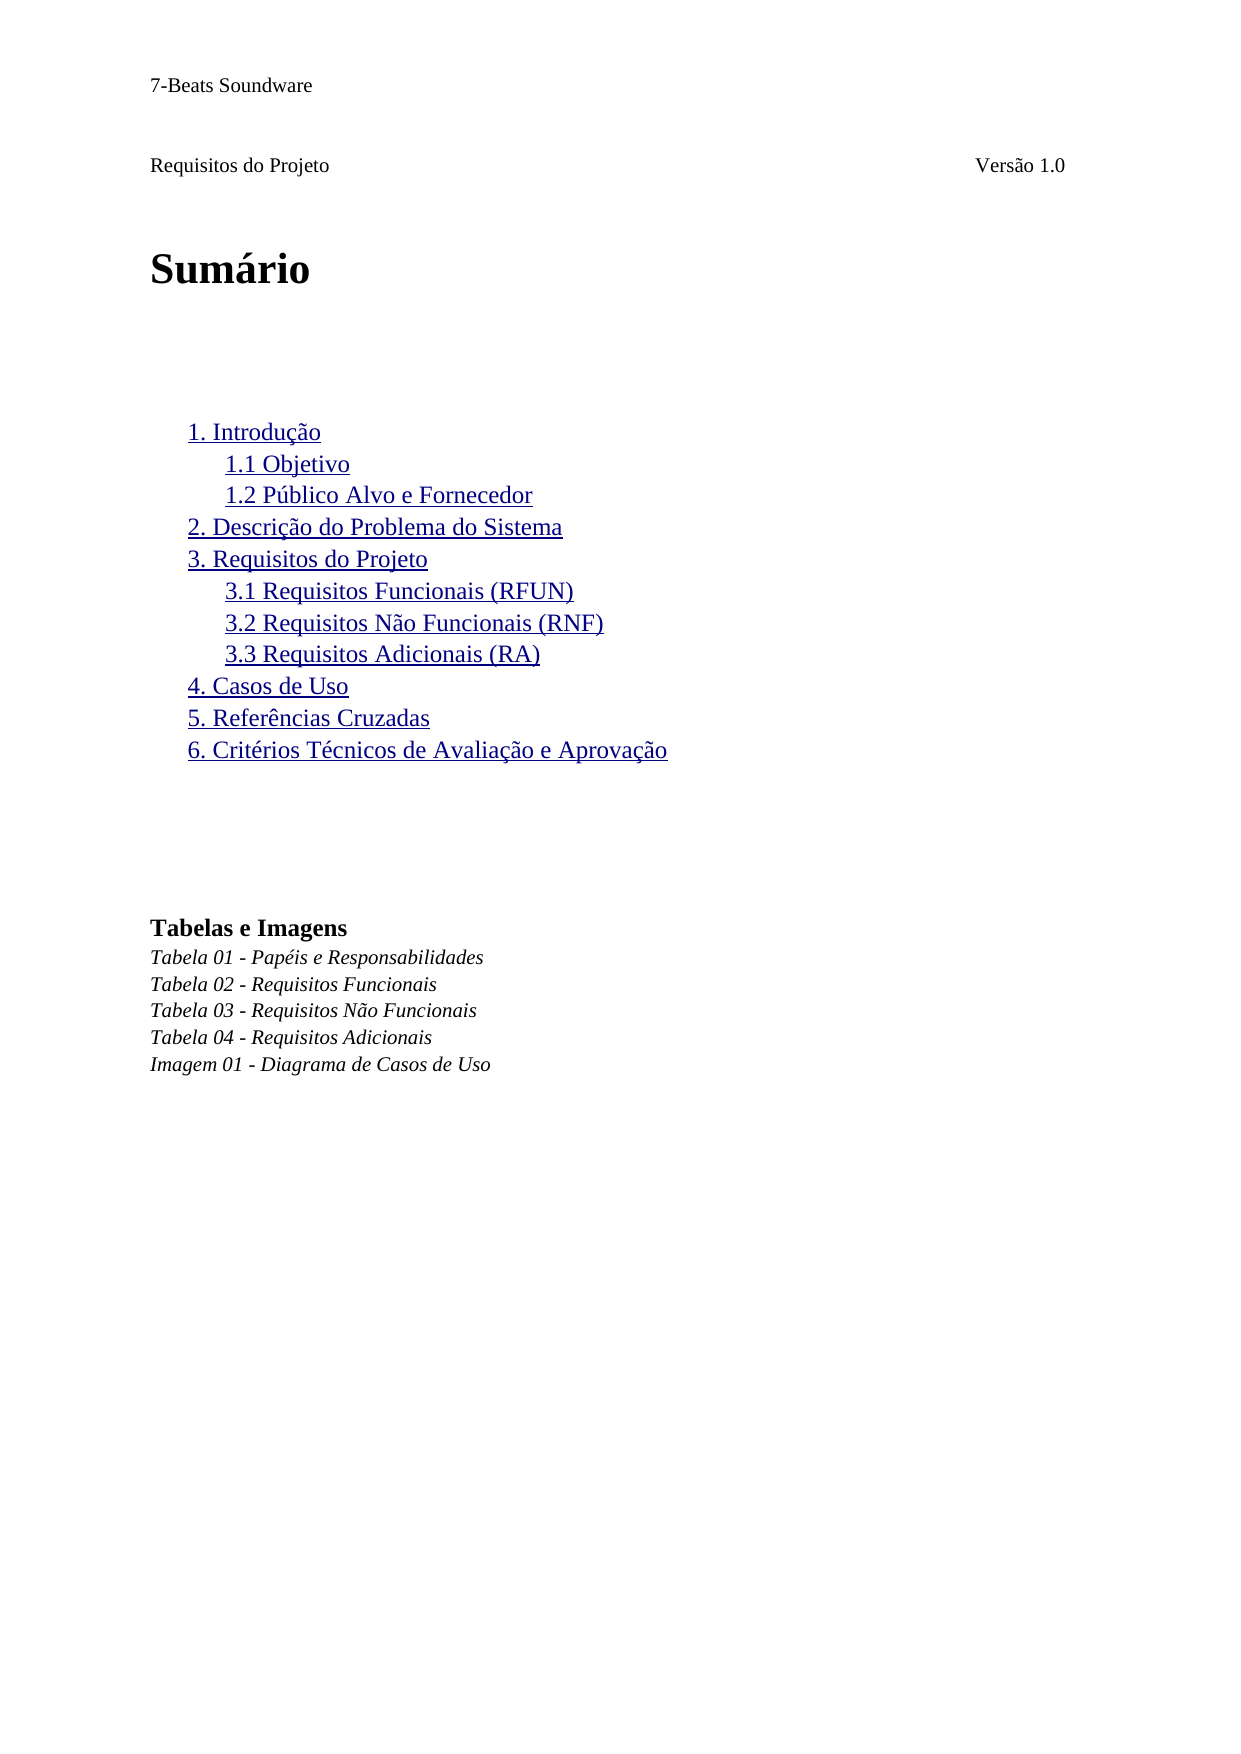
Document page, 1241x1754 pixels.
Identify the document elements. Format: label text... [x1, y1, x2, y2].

text Tabela 01 - Papéis e Responsabilidades [150, 946, 1091, 969]
text 3. Requisitos do Projeto [187, 545, 1091, 573]
text 5. Referências Cruzadas [187, 704, 1091, 732]
text Tabelas e Imagens [150, 914, 1091, 942]
text 1.2 Público Alvo e Fornecedor [225, 482, 1091, 509]
text 3.3 Requisitos Adicionais (RA) [225, 641, 1091, 668]
text 1. Introdução [187, 418, 1091, 446]
text Tabela 04 - Requisitos Adicionais [150, 1026, 1091, 1049]
text Tabela 02 - Requisitos Funcionais [150, 973, 1091, 996]
text 6. Critérios Técnicos de Avaliação e Aprovação [187, 736, 1091, 763]
text Imagem 01 - Diagrama de Casos de Uso [150, 1052, 1091, 1076]
title Sumário [150, 245, 1091, 293]
text Tabela 03 - Requisitos Não Funcionais [150, 999, 1091, 1022]
text 1.1 Objetivo [225, 450, 1091, 478]
text 3.1 Requisitos Funcionais (RFUN) [225, 577, 1091, 605]
text 3.2 Requisitos Não Funcionais (RNF) [225, 609, 1091, 636]
text 4. Casos de Uso [187, 672, 1091, 700]
text 2. Descrição do Problema do Sistema [187, 513, 1091, 541]
